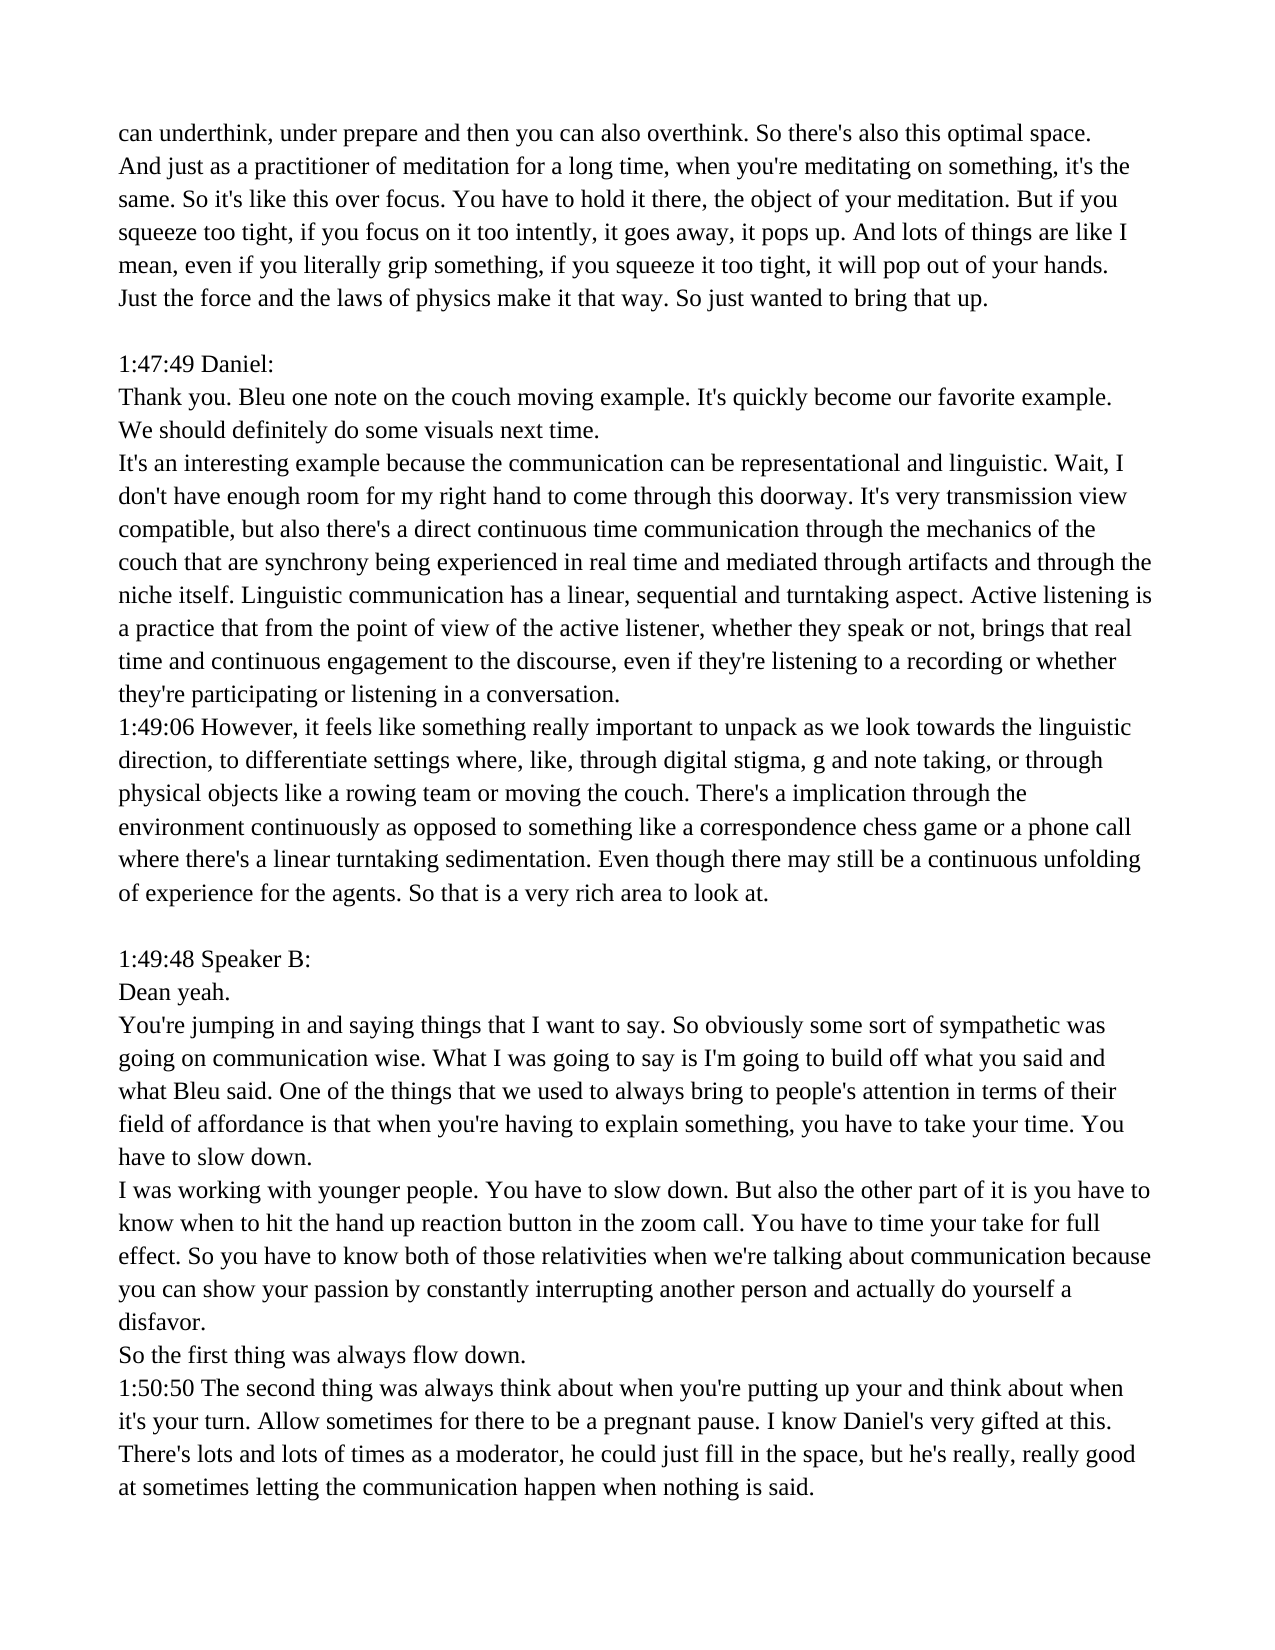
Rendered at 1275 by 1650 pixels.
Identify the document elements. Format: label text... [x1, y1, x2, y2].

text It's an interesting example because the communication can be representational and linguistic. Wait, I don't have enough room for my right hand to come through this doorway. It's very transmission view compatible, but also there's a direct continuous time communication through the mechanics of the couch that are synchrony being experienced in real time and mediated through artifacts and through the niche itself. Linguistic communication has a linear, sequential and turntaking aspect. Active listening is a practice that from the point of view of the active listener, whether they speak or not, brings that real time and continuous engagement to the discourse, even if they're listening to a recording or whether they're participating or listening in a conversation. [118, 448, 1157, 708]
text We should definitely do some visuals next time. [118, 415, 1157, 444]
text I was working with younger people. You have to slow down. But also the other part of it is you have to know when to hit the hand up reaction button in the zoom call. You have to time your take for full effect. So you have to know both of those relativities when we're talking about communication because you can show your passion by constantly interrupting another person and actually do yourself a disfavor. [118, 1175, 1157, 1336]
text 1:50:50 The second thing was always think about when you're putting up your and think about when it's your turn. Allow sometimes for there to be a pregnant pause. I know Daniel's very gifted at this. There's lots and lots of times as a moderator, he could just fill in the space, but he's really, really good at sometimes letting the communication happen when nothing is said. [118, 1373, 1157, 1501]
text 1:49:48 Speaker B: [118, 944, 1157, 972]
text So the first thing was always flow down. [118, 1340, 1157, 1369]
text 1:49:06 However, it feels like something really important to unpack as we look towards the linguistic direction, to differentiate settings where, like, through digital stigma, g and note taking, or through physical objects like a rowing team or moving the couch. There's a implication through the environment continuously as opposed to something like a correspondence chess game or a phone call where there's a linear turntaking sedimentation. Even though there may still be a continuous unfolding of experience for the agents. So that is a very rich area to look at. [118, 712, 1157, 906]
text Dean yeah. [118, 977, 1157, 1005]
text Just the force and the laws of physics make it that way. So just wanted to bring that up. [118, 283, 1157, 312]
text And just as a practitioner of meditation for a long time, when you're meditating on something, it's the same. So it's like this over focus. You have to hold it there, the object of your meditation. But if you squeeze too tight, if you focus on it too intently, it goes away, it pops up. And lots of things are like I mean, even if you literally grip something, if you squeeze it too tight, it will pop out of your hands. [118, 151, 1157, 279]
text You're jumping in and saying things that I want to say. So obviously some sort of sympathetic was going on communication wise. What I was going to say is I'm going to build off what you said and what Bleu said. One of the things that we used to always bring to people's attention in terms of their field of affordance is that when you're having to explain something, you have to take your time. You have to slow down. [118, 1010, 1157, 1171]
text can underthink, under prepare and then you can also overthink. So there's also this optimal space. [118, 118, 1157, 147]
text 1:47:49 Daniel: [118, 349, 1157, 378]
text Thank you. Bleu one note on the couch moving example. It's quickly become our favorite example. [118, 382, 1157, 411]
